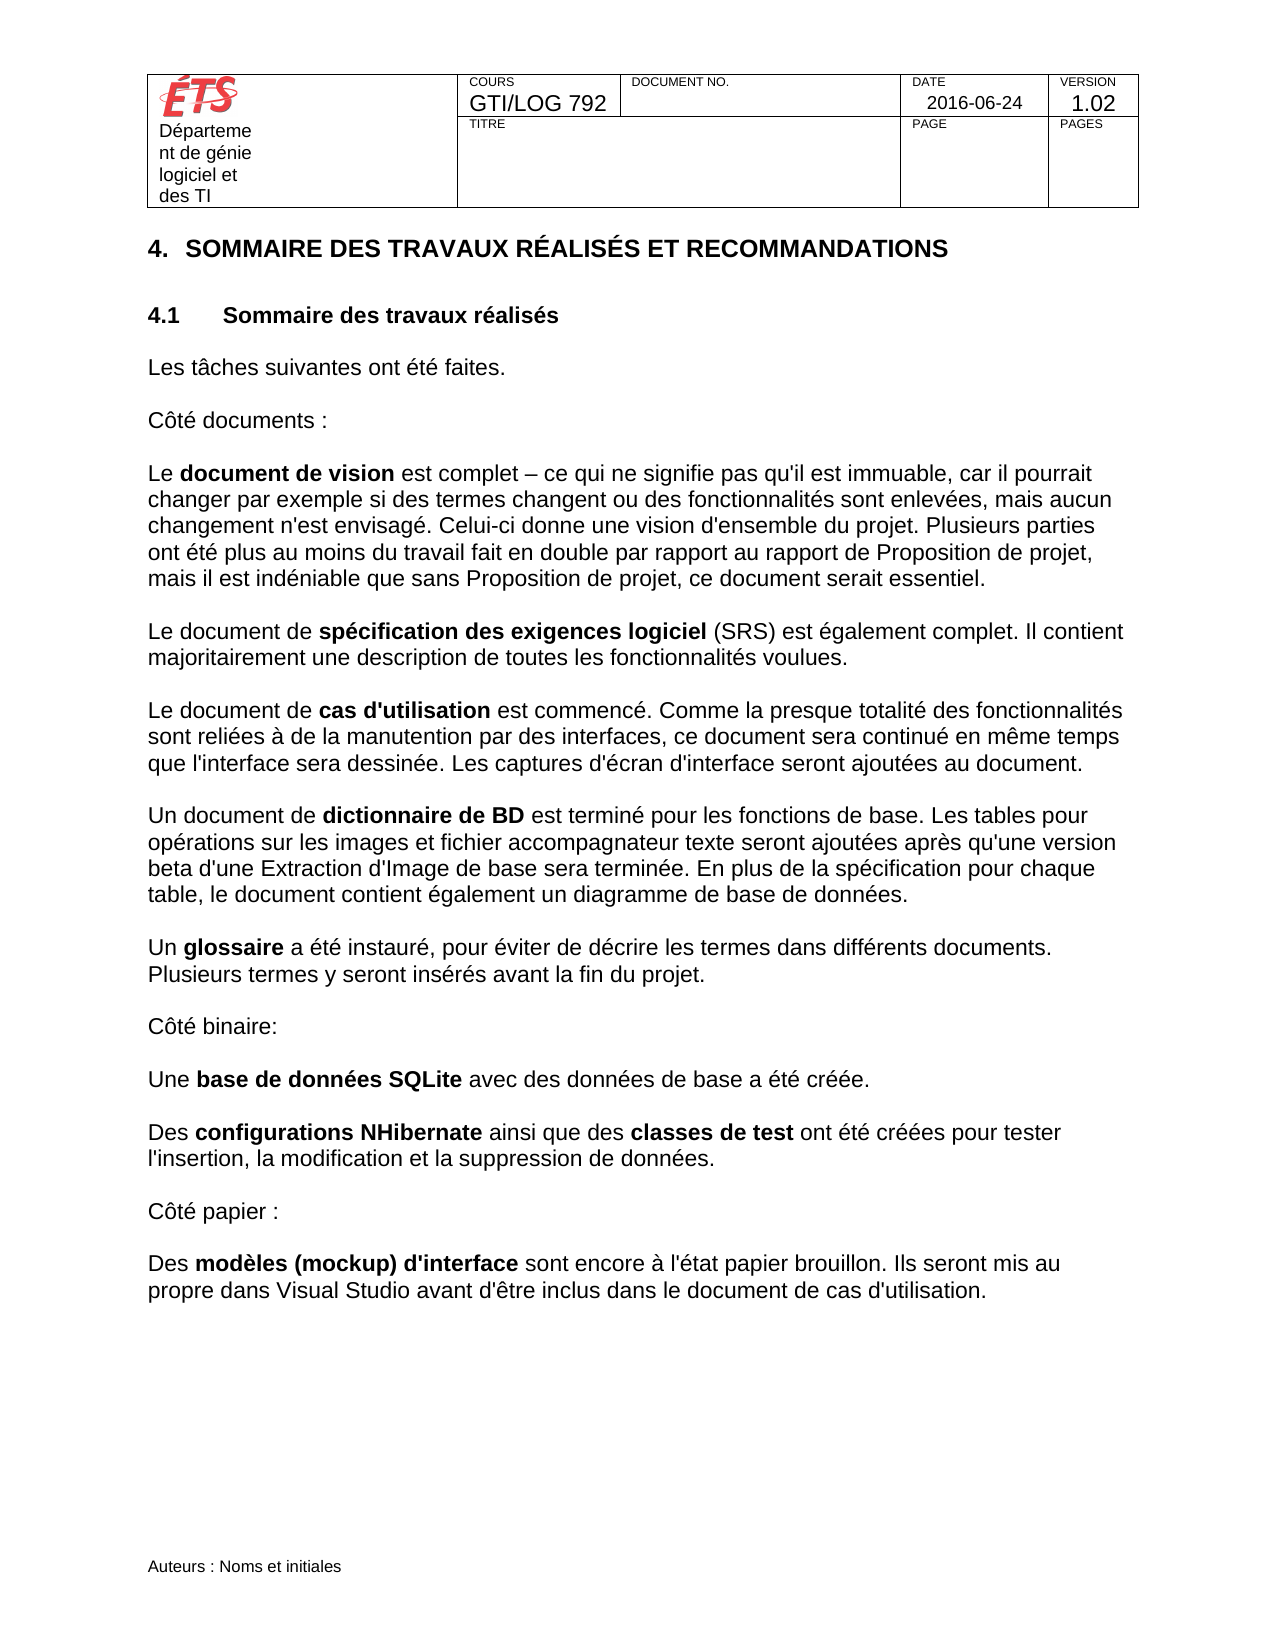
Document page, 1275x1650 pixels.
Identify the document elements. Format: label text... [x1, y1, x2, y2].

text Côté papier : [148, 1198, 1127, 1224]
text Le document de spécification des exigences logiciel (SRS) est également complet. Il contient majoritairement une description de toutes les fonctionnalités voulues. [148, 618, 1127, 671]
text Un document de dictionnaire de BD est terminé pour les fonctions de base. Les tables pour opérations sur les images et fichier accompagnateur texte seront ajoutées après qu'une version beta d'une Extraction d'Image de base sera terminée. En plus de la spécification pour chaque table, le document contient également un diagramme de base de données. [148, 802, 1127, 908]
subtitle Sommaire des travaux réalisés [148, 302, 1127, 328]
text Des modèles (mockup) d'interface sont encore à l'état papier brouillon. Ils seront mis au propre dans Visual Studio avant d'être inclus dans le document de cas d'utilisation. [148, 1250, 1127, 1303]
text Côté binaire: [148, 1013, 1127, 1039]
text Les tâches suivantes ont été faites. [148, 354, 1127, 381]
text Côté documents : [148, 407, 1127, 433]
subtitle Sommaire des travaux réalisés et recommandations [148, 234, 1127, 263]
text Le document de cas d'utilisation est commencé. Comme la presque totalité des fonctionnalités sont reliées à de la manutention par des interfaces, ce document sera continué en même temps que l'interface sera dessinée. Les captures d'écran d'interface seront ajoutées au document. [148, 697, 1127, 776]
text Un glossaire a été instauré, pour éviter de décrire les termes dans différents documents. Plusieurs termes y seront insérés avant la fin du projet. [148, 934, 1127, 987]
text Des configurations NHibernate ainsi que des classes de test ont été créées pour tester l'insertion, la modification et la suppression de données. [148, 1119, 1127, 1171]
text Une base de données SQLite avec des données de base a été créée. [148, 1066, 1127, 1092]
text Le document de vision est complet – ce qui ne signifie pas qu'il est immuable, car il pourrait changer par exemple si des termes changent ou des fonctionnalités sont enlevées, mais aucun changement n'est envisagé. Celui-ci donne une vision d'ensemble du projet. Plusieurs parties ont été plus au moins du travail fait en double par rapport au rapport de Proposition de projet, mais il est indéniable que sans Proposition de projet, ce document serait essentiel. [148, 460, 1127, 592]
picture [159, 75, 238, 117]
